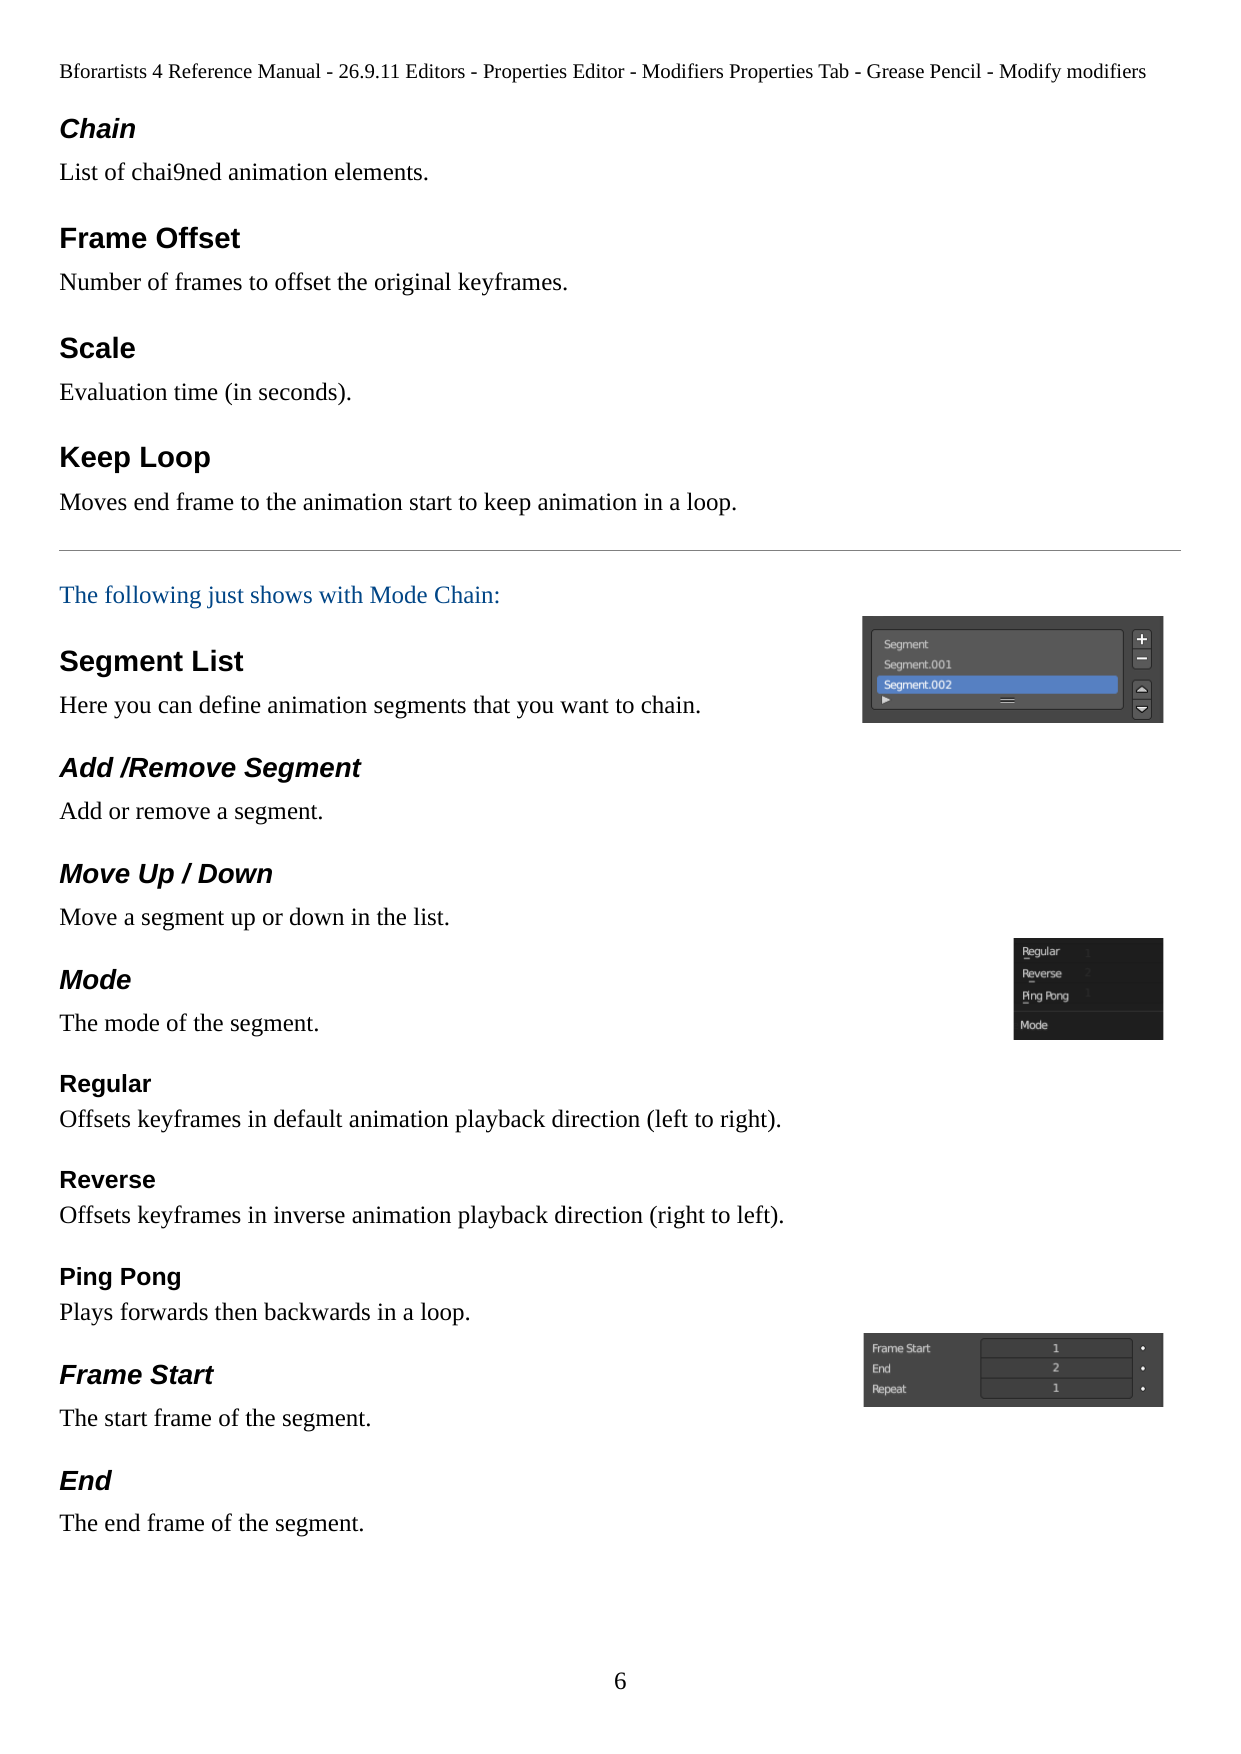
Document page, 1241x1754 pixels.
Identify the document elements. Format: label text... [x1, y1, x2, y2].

subtitle Frame Start [59, 1358, 863, 1390]
subtitle [1164, 963, 1181, 995]
subtitle [1164, 1358, 1181, 1390]
text Add or remove a segment. [59, 796, 1181, 824]
text Here you can define animation segments that you want to chain. [59, 690, 862, 718]
subtitle Segment List [59, 643, 862, 677]
picture [863, 1333, 1164, 1407]
picture [862, 616, 1164, 723]
text Number of frames to offset the original keyframes. [59, 267, 1181, 296]
text The following just shows with Mode Chain: [59, 580, 1181, 609]
subtitle Keep Loop [59, 440, 1181, 474]
subtitle Reverse [59, 1166, 1181, 1194]
subtitle Regular [59, 1069, 1181, 1098]
text The start frame of the segment. [59, 1403, 1181, 1431]
subtitle Add /Remove Segment [59, 751, 1181, 783]
subtitle Scale [59, 331, 1181, 364]
subtitle Ping Pong [59, 1262, 1181, 1290]
text List of chai9ned animation elements. [59, 157, 1181, 186]
text Offsets keyframes in default animation playback direction (left to right). [59, 1104, 1181, 1133]
text Offsets keyframes in inverse animation playback direction (right to left). [59, 1200, 1181, 1229]
subtitle Chain [59, 113, 1181, 144]
picture [1013, 938, 1164, 1040]
text Evaluation time (in seconds). [59, 377, 1181, 406]
text The end frame of the segment. [59, 1508, 1181, 1537]
subtitle Frame Offset [59, 221, 1181, 254]
subtitle End [59, 1464, 1181, 1496]
text Move a segment up or down in the list. [59, 902, 1181, 930]
text Plays forwards then backwards in a loop. [59, 1297, 1181, 1325]
text The mode of the segment. [59, 1008, 1013, 1036]
subtitle [1164, 643, 1181, 677]
text Moves end frame to the animation start to keep animation in a loop. [59, 487, 1181, 515]
subtitle Move Up / Down [59, 857, 1181, 889]
subtitle Mode [59, 963, 1013, 995]
